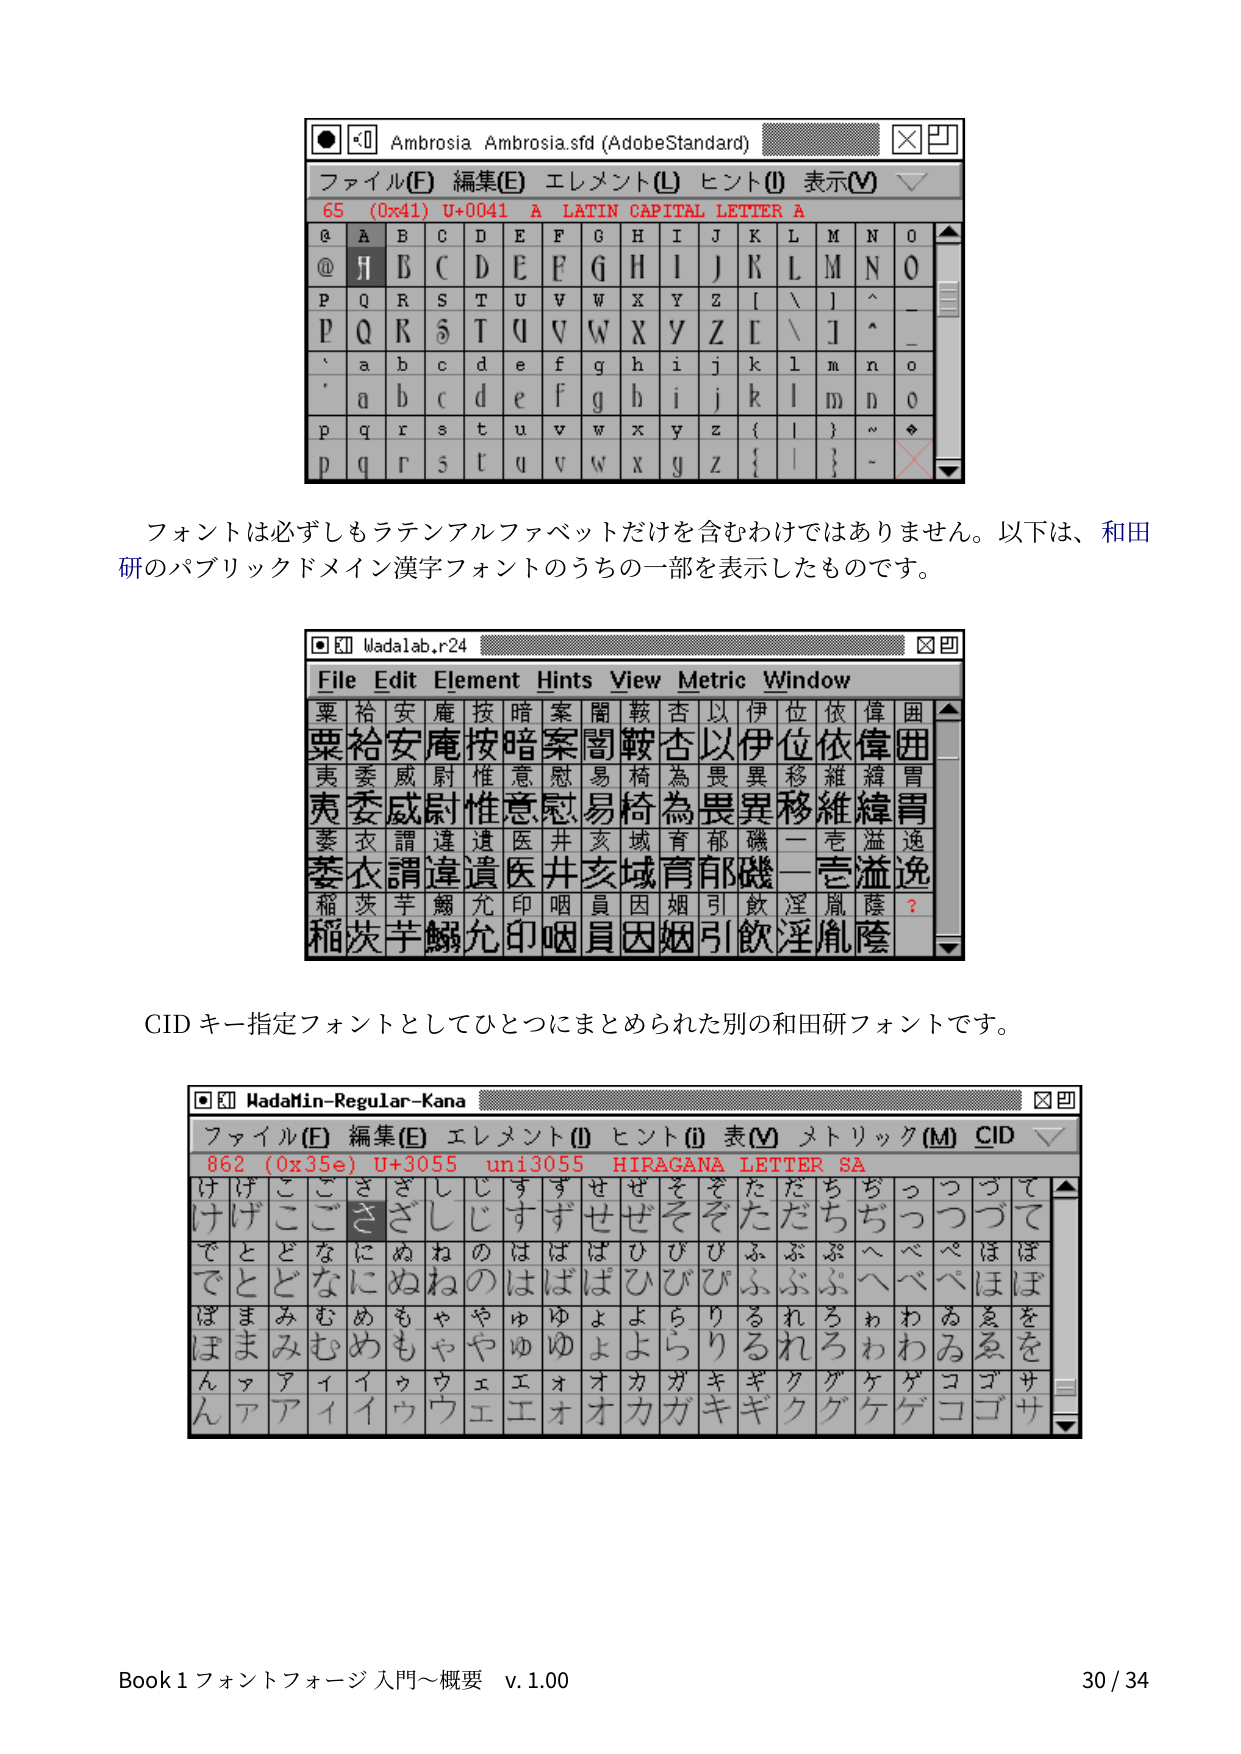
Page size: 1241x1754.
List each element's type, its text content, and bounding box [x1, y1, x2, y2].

picture [304, 629, 966, 961]
text フォントは必ずしもラテンアルファベットだけを含むわけではありません。以下は、和田研のパブリックドメイン漢字フォントのうちの一部を表示したものです。 [118, 88, 1152, 585]
picture [187, 1085, 1083, 1439]
picture [304, 118, 966, 484]
text CID キー指定フォントとしてひとつにまとめられた別の和田研フォントです。 [118, 600, 1152, 1041]
